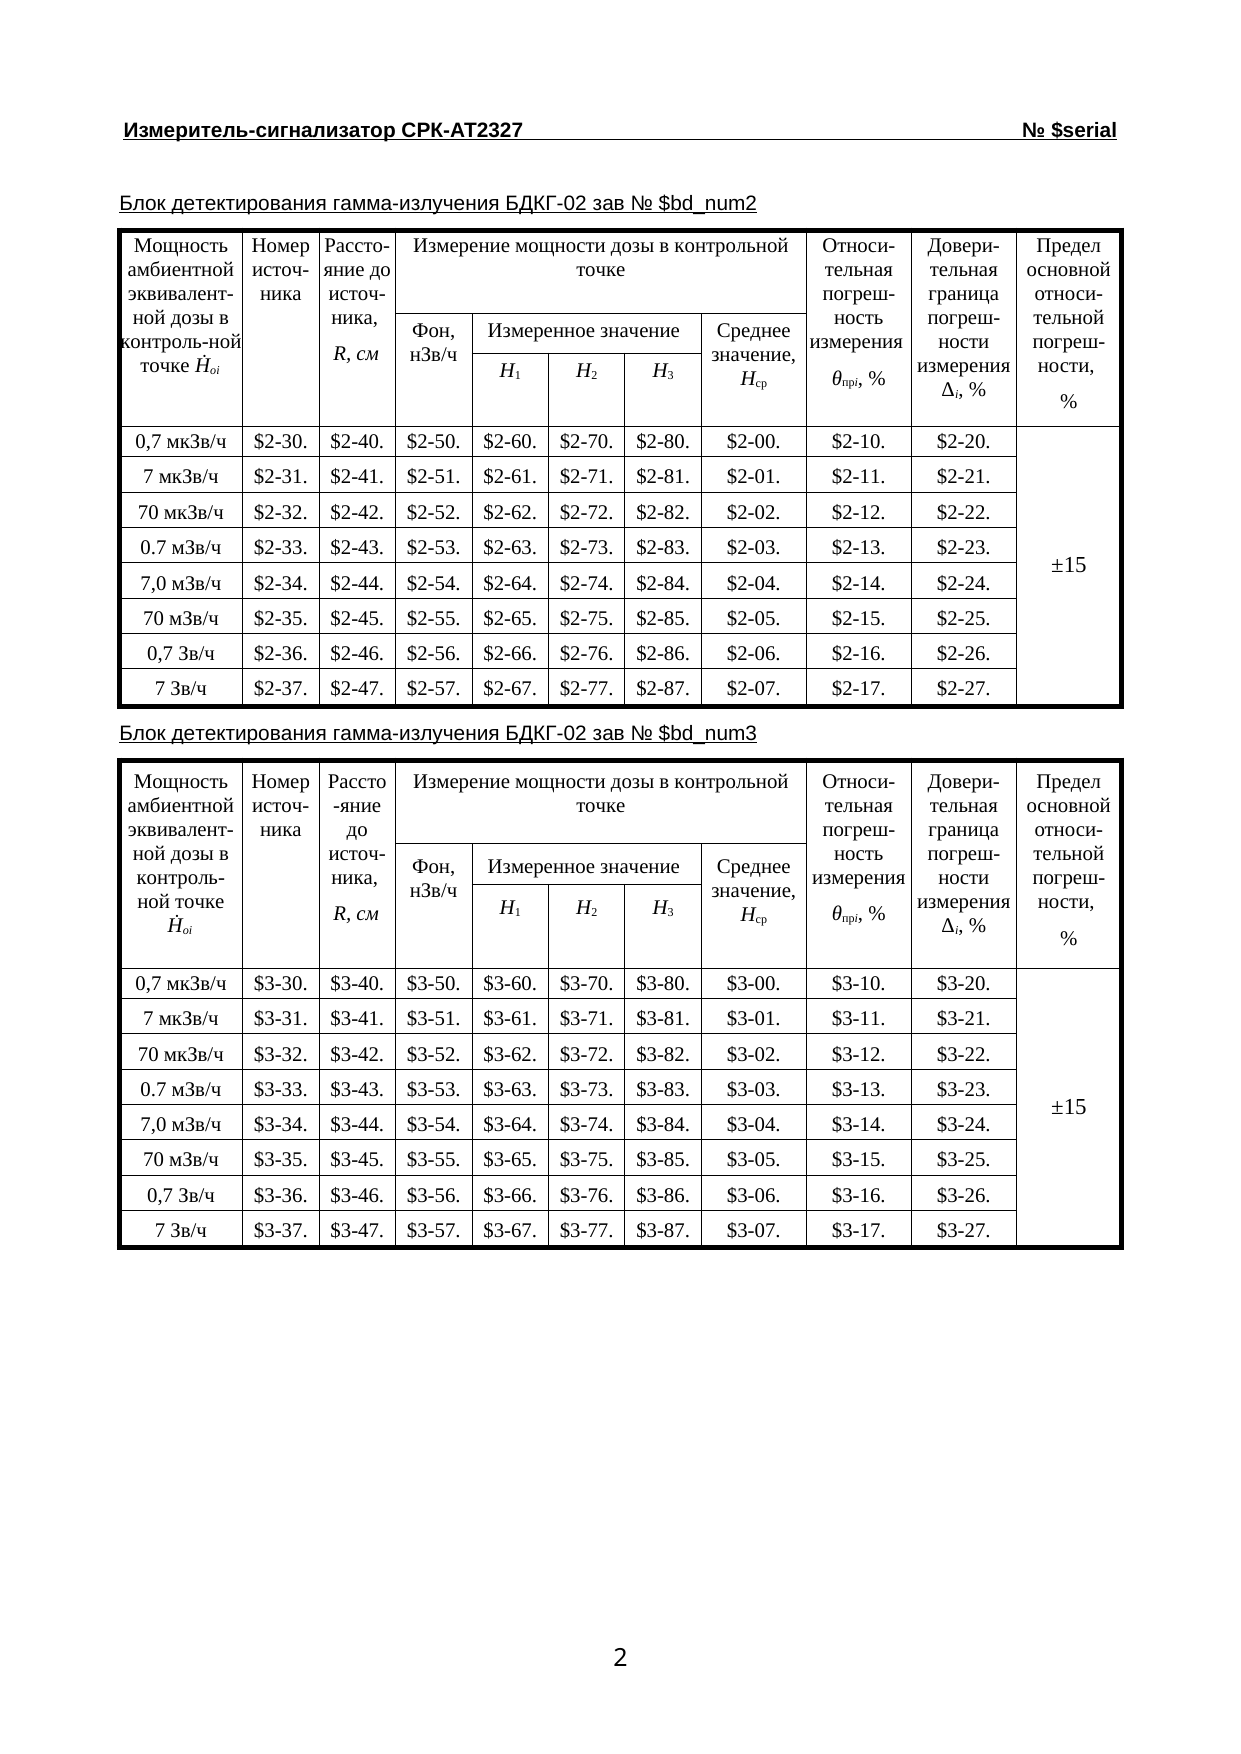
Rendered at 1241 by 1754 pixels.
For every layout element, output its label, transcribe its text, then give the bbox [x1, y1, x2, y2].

table_cell $2-80. [625, 427, 701, 456]
table_cell $2-81. [625, 457, 701, 492]
table_cell Измерение мощности дозы в контрольной точке [396, 763, 806, 843]
table_header Блок детектирования гамма-излучения БДКГ-02 зав № $bd_num2 [119, 179, 1121, 227]
table_cell 70 мЗв/ч [122, 599, 242, 633]
table_cell 7,0 мЗв/ч [122, 563, 242, 597]
table_cell $3-01. [702, 999, 806, 1033]
table_cell $3-05. [702, 1140, 806, 1174]
table_cell $3-02. [702, 1034, 806, 1068]
table_cell $3-86. [625, 1176, 701, 1210]
table_cell $3-55. [396, 1140, 472, 1174]
table_cell Измеренное значение [473, 844, 701, 884]
table_cell $3-35. [243, 1140, 319, 1174]
table_cell $3-70. [549, 969, 624, 998]
table_cell Предел основной относи-тельной погреш-ности, % [1017, 763, 1119, 968]
table_cell $3-20. [912, 969, 1016, 998]
table_cell $2-24. [912, 563, 1016, 597]
table_cell H3 [625, 354, 701, 426]
table_cell $3-45. [320, 1140, 395, 1174]
table_cell $2-77. [549, 669, 624, 703]
table_cell ±15 [1017, 427, 1119, 703]
table_cell $2-65. [473, 599, 548, 633]
table_cell $3-72. [549, 1034, 624, 1068]
table_cell $2-03. [702, 528, 806, 562]
table_cell $3-15. [807, 1140, 911, 1174]
table_cell $2-25. [912, 599, 1016, 633]
table_cell 70 мЗв/ч [122, 1140, 242, 1174]
table_cell $3-74. [549, 1105, 624, 1139]
table_cell $3-44. [320, 1105, 395, 1139]
table_cell $2-54. [396, 563, 472, 597]
table_cell $3-81. [625, 999, 701, 1033]
table_cell $3-57. [396, 1211, 472, 1245]
table_cell Фон, нЗв/ч [396, 844, 472, 968]
table_cell $3-41. [320, 999, 395, 1033]
table_cell $2-14. [807, 563, 911, 597]
table_cell $2-83. [625, 528, 701, 562]
table_cell $2-34. [243, 563, 319, 597]
table_cell 7 мкЗв/ч [122, 457, 242, 492]
table_cell 0,7 мкЗв/ч [122, 969, 242, 998]
table_cell 0,7 Зв/ч [122, 1176, 242, 1210]
table_cell $2-63. [473, 528, 548, 562]
table_cell $3-85. [625, 1140, 701, 1174]
table_cell $2-73. [549, 528, 624, 562]
table_cell Относи-тельная погреш-ность измерения θпрi, % [807, 233, 911, 426]
table_cell $3-61. [473, 999, 548, 1033]
table_cell $3-11. [807, 999, 911, 1033]
table_cell $3-42. [320, 1034, 395, 1068]
table_cell 7,0 мЗв/ч [122, 1105, 242, 1139]
table_cell $3-26. [912, 1176, 1016, 1210]
table_cell $2-46. [320, 634, 395, 668]
table_cell $3-83. [625, 1070, 701, 1104]
table_cell $3-65. [473, 1140, 548, 1174]
table_cell $3-10. [807, 969, 911, 998]
table_cell $3-63. [473, 1070, 548, 1104]
table_cell $2-51. [396, 457, 472, 492]
table_cell $3-16. [807, 1176, 911, 1210]
table_cell $2-55. [396, 599, 472, 633]
table_cell $2-45. [320, 599, 395, 633]
table_cell $3-07. [702, 1211, 806, 1245]
table_cell $2-53. [396, 528, 472, 562]
table_cell $2-05. [702, 599, 806, 633]
table_cell $3-80. [625, 969, 701, 998]
table_cell $2-04. [702, 563, 806, 597]
table_cell $3-00. [702, 969, 806, 998]
table_cell $2-64. [473, 563, 548, 597]
table_cell $2-76. [549, 634, 624, 668]
table_cell $2-23. [912, 528, 1016, 562]
table_cell H1 [473, 354, 548, 426]
table_cell $2-36. [243, 634, 319, 668]
table_cell 70 мкЗв/ч [122, 493, 242, 527]
table_cell $3-77. [549, 1211, 624, 1245]
table_cell $2-17. [807, 669, 911, 703]
table_cell $3-22. [912, 1034, 1016, 1068]
table_cell $2-43. [320, 528, 395, 562]
table_cell $3-84. [625, 1105, 701, 1139]
table_cell $2-82. [625, 493, 701, 527]
table_cell $3-30. [243, 969, 319, 998]
table_cell Относи-тельная погреш-ность измерения θпрi, % [807, 763, 911, 968]
table_cell Рассто-яние до источ-ника, R, см [320, 233, 395, 426]
table_cell $3-47. [320, 1211, 395, 1245]
table_cell $2-67. [473, 669, 548, 703]
table_cell $2-22. [912, 493, 1016, 527]
table_cell $3-51. [396, 999, 472, 1033]
table_cell 0,7 Зв/ч [122, 634, 242, 668]
table_cell $3-50. [396, 969, 472, 998]
table_cell 0,7 мкЗв/ч [122, 427, 242, 456]
table_cell Номер источ-ника [243, 763, 319, 968]
table_cell $2-13. [807, 528, 911, 562]
table_cell $2-15. [807, 599, 911, 633]
table_cell $2-35. [243, 599, 319, 633]
table_cell $3-56. [396, 1176, 472, 1210]
table_cell $2-44. [320, 563, 395, 597]
table_cell $2-07. [702, 669, 806, 703]
table_cell $3-53. [396, 1070, 472, 1104]
table_cell Довери-тельная граница погреш-ности измерения Δi, % [912, 233, 1016, 426]
table_cell $3-04. [702, 1105, 806, 1139]
table_cell $2-00. [702, 427, 806, 456]
table_cell Среднее значение, Hср [702, 844, 806, 968]
table_cell $3-14. [807, 1105, 911, 1139]
table_cell 7 Зв/ч [122, 669, 242, 703]
table_cell $2-86. [625, 634, 701, 668]
table_cell $3-21. [912, 999, 1016, 1033]
table_cell $2-52. [396, 493, 472, 527]
table_cell $2-30. [243, 427, 319, 456]
table_cell $3-12. [807, 1034, 911, 1068]
table_cell $2-12. [807, 493, 911, 527]
table_cell $2-47. [320, 669, 395, 703]
table_cell 70 мкЗв/ч [122, 1034, 242, 1068]
table_cell Мощность амбиентной эквивалент-ной дозы в контроль-ной точке Ḣoi [122, 763, 242, 968]
table_cell $2-27. [912, 669, 1016, 703]
table_cell $2-85. [625, 599, 701, 633]
table_cell $2-71. [549, 457, 624, 492]
table_cell $3-27. [912, 1211, 1016, 1245]
table_cell $3-82. [625, 1034, 701, 1068]
table_cell Номер источ-ника [243, 233, 319, 426]
table_cell $2-33. [243, 528, 319, 562]
table_cell Измеренное значение [473, 314, 701, 353]
table_header Блок детектирования гамма-излучения БДКГ-02 зав № $bd_num3 [119, 709, 1121, 758]
table_cell Фон, нЗв/ч [396, 314, 472, 426]
table_cell $2-21. [912, 457, 1016, 492]
table_cell $3-73. [549, 1070, 624, 1104]
table_cell 7 мкЗв/ч [122, 999, 242, 1033]
table_cell $2-72. [549, 493, 624, 527]
table_cell H2 [549, 354, 624, 426]
table_cell $2-87. [625, 669, 701, 703]
table_cell $2-26. [912, 634, 1016, 668]
table_cell $2-66. [473, 634, 548, 668]
table_cell Измерение мощности дозы в контрольной точке [396, 233, 806, 313]
table_cell Мощность амбиентной эквивалент-ной дозы в контроль-ной точке Ḣoi [122, 233, 242, 426]
table_cell $3-33. [243, 1070, 319, 1104]
table_cell $3-25. [912, 1140, 1016, 1174]
table_cell $3-87. [625, 1211, 701, 1245]
table_cell 0.7 мЗв/ч [122, 1070, 242, 1104]
table_cell $3-60. [473, 969, 548, 998]
table_cell $2-01. [702, 457, 806, 492]
table_cell $3-71. [549, 999, 624, 1033]
table_cell $3-75. [549, 1140, 624, 1174]
table_cell $2-74. [549, 563, 624, 597]
table_cell $3-36. [243, 1176, 319, 1210]
table_cell $3-37. [243, 1211, 319, 1245]
table_cell $3-17. [807, 1211, 911, 1245]
table_cell $2-57. [396, 669, 472, 703]
table_cell $3-24. [912, 1105, 1016, 1139]
table_cell 0.7 мЗв/ч [122, 528, 242, 562]
table_cell $3-66. [473, 1176, 548, 1210]
table_cell $3-06. [702, 1176, 806, 1210]
table_cell $3-31. [243, 999, 319, 1033]
table_cell $3-67. [473, 1211, 548, 1245]
table_cell $3-62. [473, 1034, 548, 1068]
table_cell $2-61. [473, 457, 548, 492]
table_cell $2-70. [549, 427, 624, 456]
table_cell $3-34. [243, 1105, 319, 1139]
table_cell Среднее значение, Hср [702, 314, 806, 426]
table_cell $3-64. [473, 1105, 548, 1139]
table_cell $2-62. [473, 493, 548, 527]
table_cell $3-40. [320, 969, 395, 998]
table_cell $3-76. [549, 1176, 624, 1210]
table_cell $3-52. [396, 1034, 472, 1068]
table_cell $3-54. [396, 1105, 472, 1139]
table_cell $2-32. [243, 493, 319, 527]
table_cell $2-20. [912, 427, 1016, 456]
table_cell H3 [625, 885, 701, 968]
table_cell $3-03. [702, 1070, 806, 1104]
table_cell 7 Зв/ч [122, 1211, 242, 1245]
table_cell $2-56. [396, 634, 472, 668]
table_cell $3-46. [320, 1176, 395, 1210]
table_cell $2-37. [243, 669, 319, 703]
table_cell $2-50. [396, 427, 472, 456]
table_cell ±15 [1017, 969, 1119, 1245]
table_cell $2-84. [625, 563, 701, 597]
table_cell $3-32. [243, 1034, 319, 1068]
table_cell $3-23. [912, 1070, 1016, 1104]
table_cell $2-10. [807, 427, 911, 456]
table_cell $2-41. [320, 457, 395, 492]
table_cell $2-16. [807, 634, 911, 668]
table_cell $3-13. [807, 1070, 911, 1104]
table_cell Предел основной относи-тельной погреш-ности, % [1017, 233, 1119, 426]
table_cell Рассто-яние до источ-ника, R, см [320, 763, 395, 968]
table_cell Довери-тельная граница погреш-ности измерения Δi, % [912, 763, 1016, 968]
table_cell $2-75. [549, 599, 624, 633]
table_cell $2-31. [243, 457, 319, 492]
table_cell $2-60. [473, 427, 548, 456]
table_cell $2-06. [702, 634, 806, 668]
table_cell $2-42. [320, 493, 395, 527]
table_cell $2-40. [320, 427, 395, 456]
table_cell $3-43. [320, 1070, 395, 1104]
table_cell $2-11. [807, 457, 911, 492]
table_cell H1 [473, 885, 548, 968]
table_cell H2 [549, 885, 624, 968]
table_cell $2-02. [702, 493, 806, 527]
